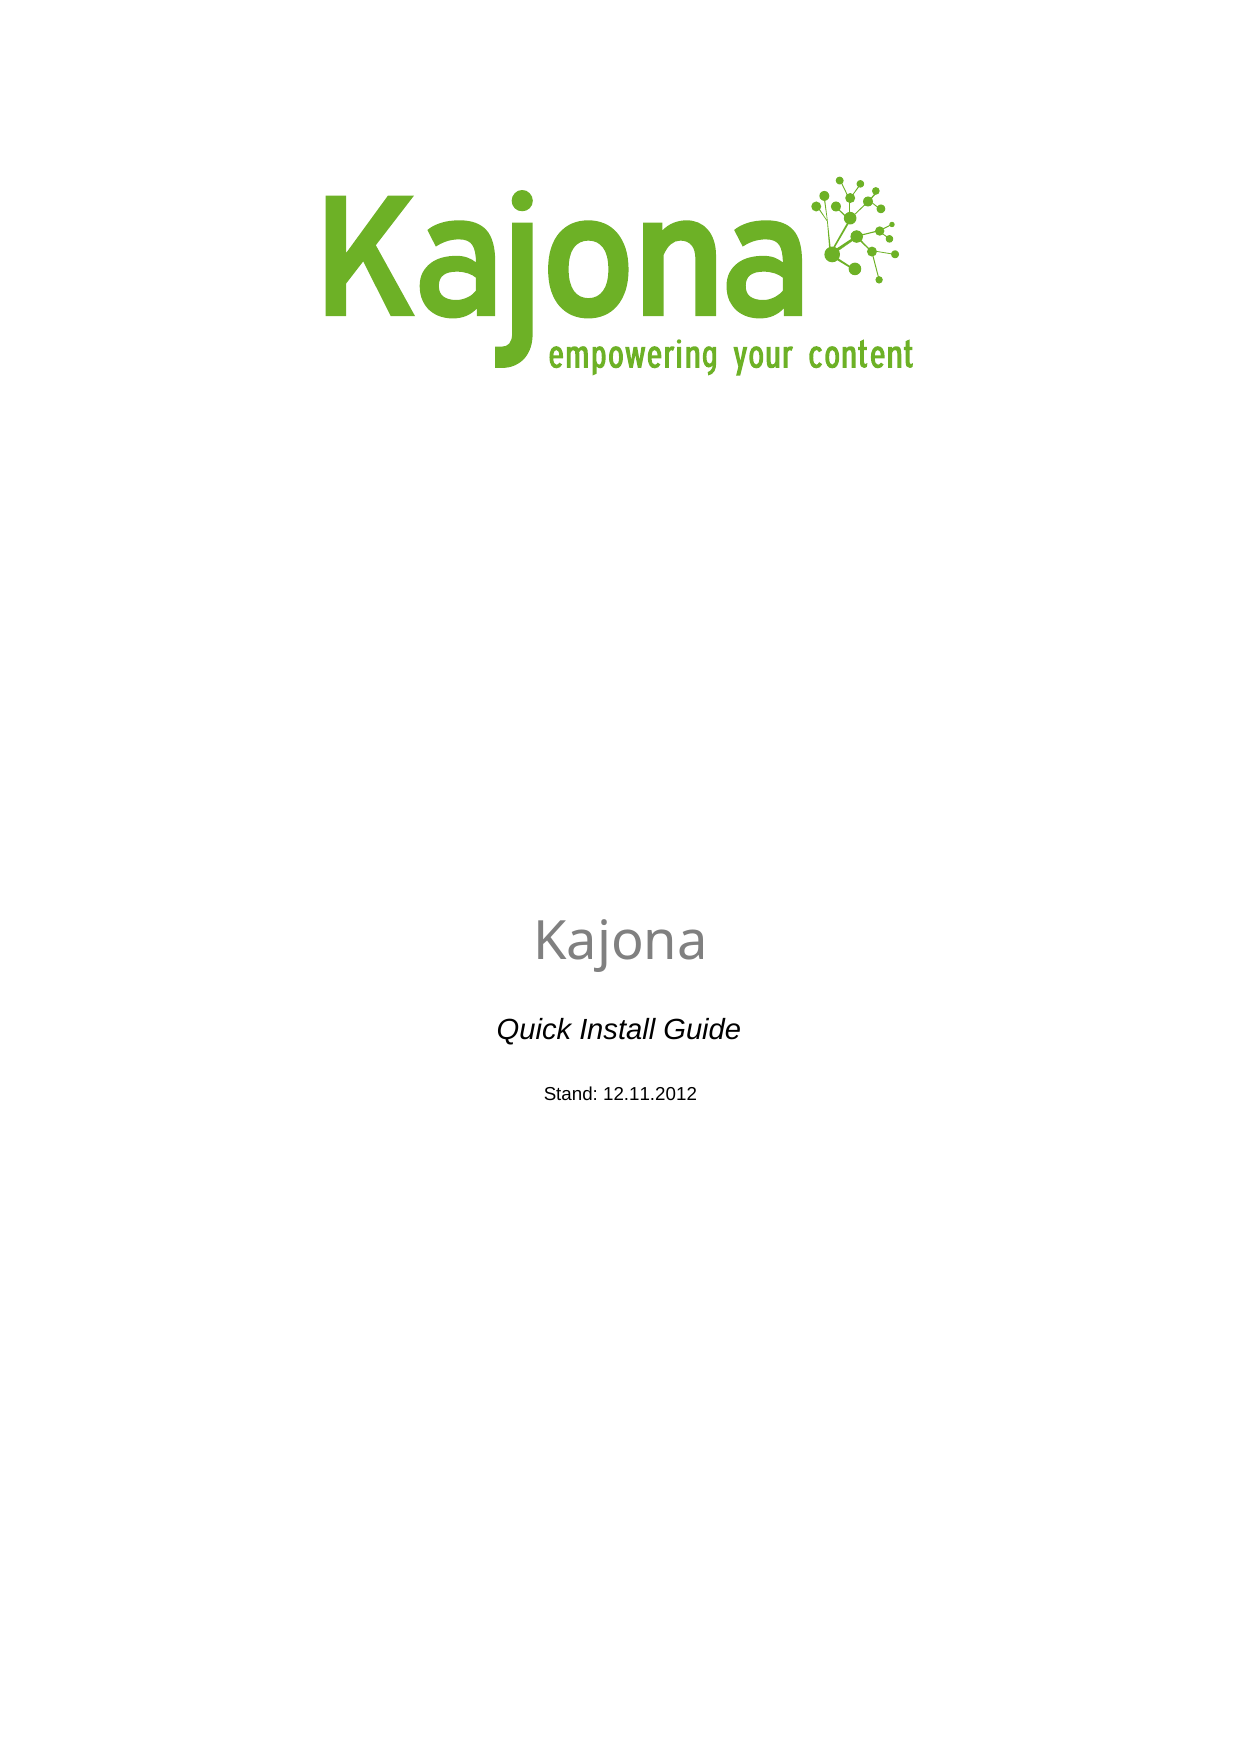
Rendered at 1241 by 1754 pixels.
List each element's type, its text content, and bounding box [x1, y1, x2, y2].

subtitle Stand: 12.11.2012 [118, 1083, 1122, 1104]
subtitle Quick Install Guide [118, 1013, 1122, 1045]
title Kajona [118, 902, 1122, 975]
